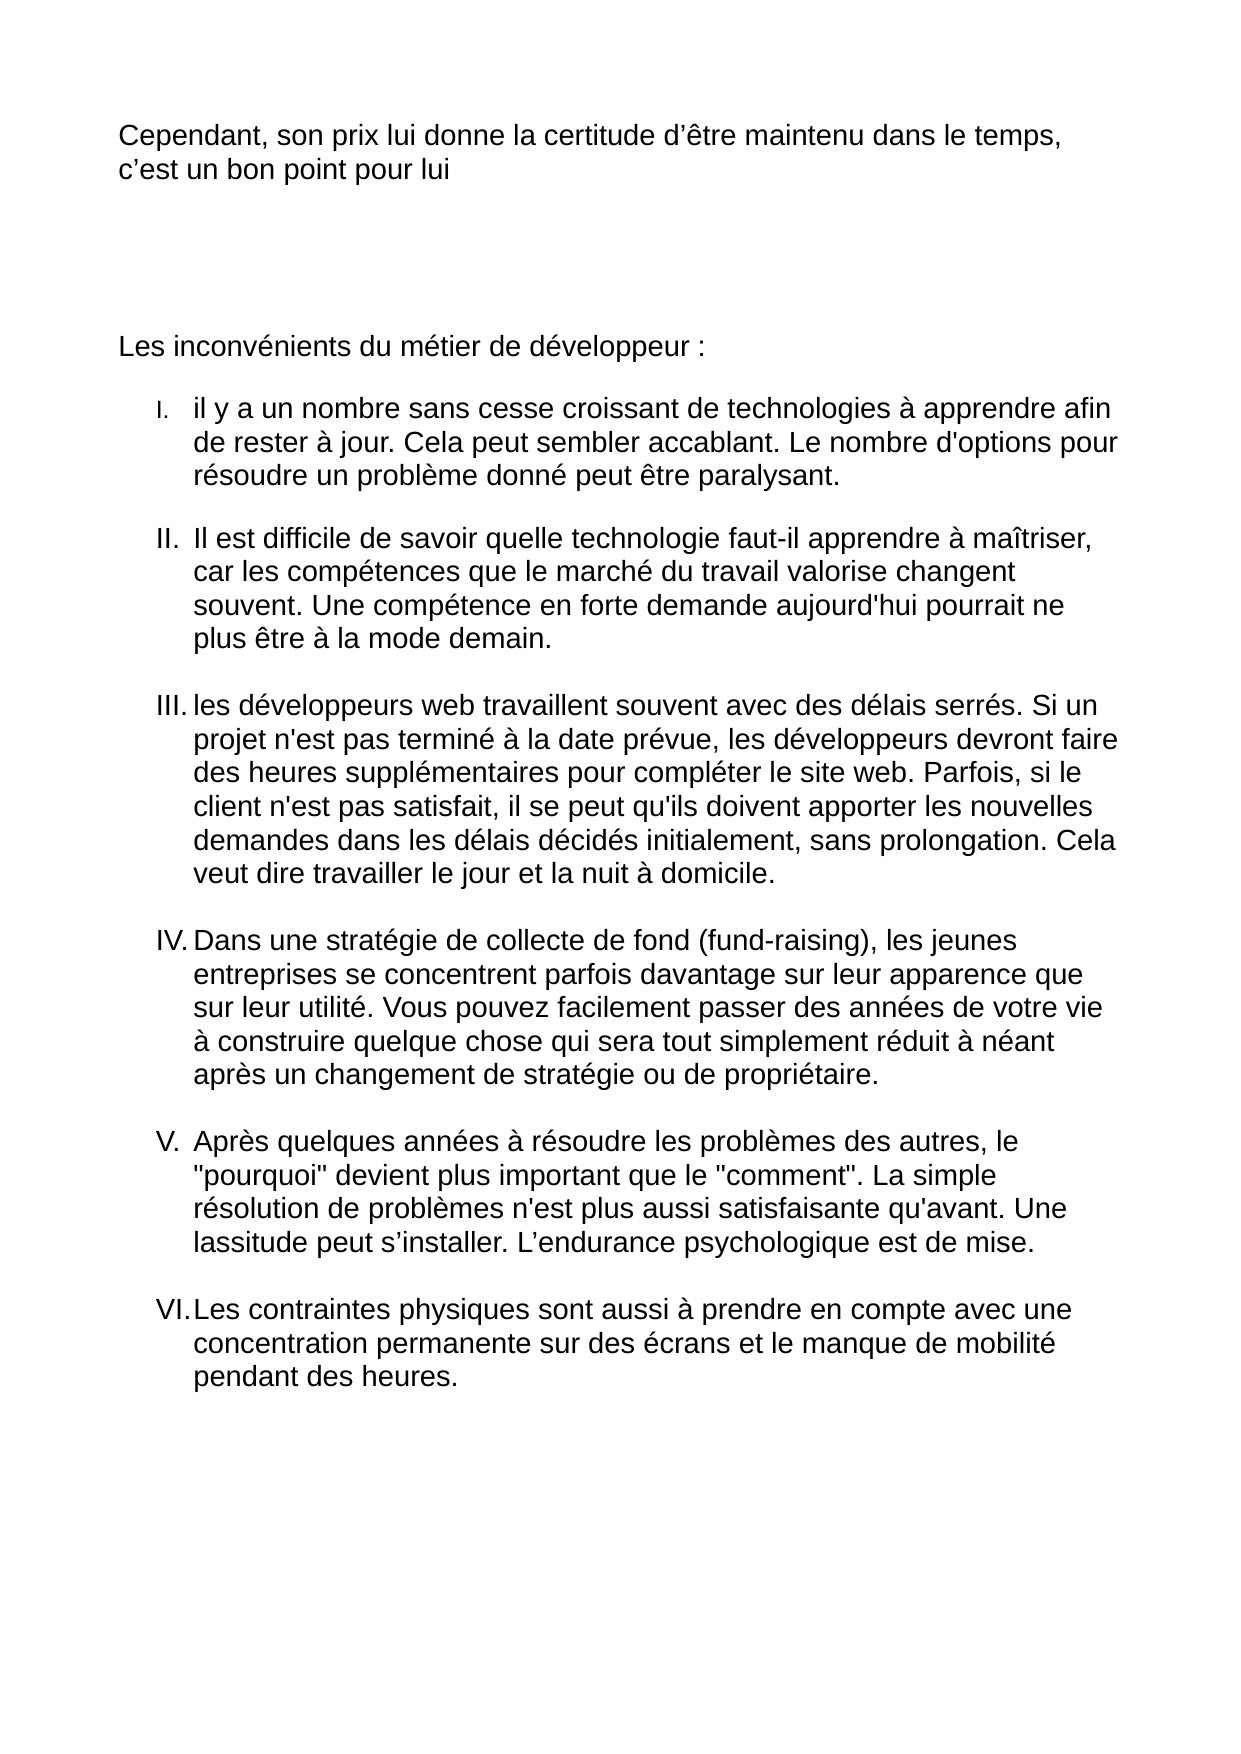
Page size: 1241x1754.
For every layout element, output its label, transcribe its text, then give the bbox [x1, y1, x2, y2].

list Les contraintes physiques sont aussi à prendre en compte avec une concentration permanente sur des écrans et le manque de mobilité pendant des heures. [156, 1292, 1122, 1393]
list Après quelques années à résoudre les problèmes des autres, le "pourquoi" devient plus important que le "comment". La simple résolution de problèmes n'est plus aussi satisfaisante qu'avant. Une lassitude peut s’installer. L’endurance psychologique est de mise. [156, 1124, 1122, 1258]
list les développeurs web travaillent souvent avec des délais serrés. Si un projet n'est pas terminé à la date prévue, les développeurs devront faire des heures supplémentaires pour compléter le site web. Parfois, si le client n'est pas satisfait, il se peut qu'ils doivent apporter les nouvelles demandes dans les délais décidés initialement, sans prolongation. Cela veut dire travailler le jour et la nuit à domicile. [156, 688, 1122, 889]
list Dans une stratégie de collecte de fond (fund-raising), les jeunes entreprises se concentrent parfois davantage sur leur apparence que sur leur utilité. Vous pouvez facilement passer des années de votre vie à construire quelque chose qui sera tout simplement réduit à néant après un changement de stratégie ou de propriétaire. [156, 923, 1122, 1091]
text Cependant, son prix lui donne la certitude d’être maintenu dans le temps, c’est un bon point pour lui [118, 118, 1122, 185]
list Il est difficile de savoir quelle technologie faut-il apprendre à maîtriser, car les compétences que le marché du travail valorise changent souvent. Une compétence en forte demande aujourd'hui pourrait ne plus être à la mode demain. [156, 521, 1122, 655]
text Les inconvénients du métier de développeur : [118, 329, 1122, 362]
list il y a un nombre sans cesse croissant de technologies à apprendre afin de rester à jour. Cela peut sembler accablant. Le nombre d'options pour résoudre un problème donné peut être paralysant. [156, 391, 1122, 492]
